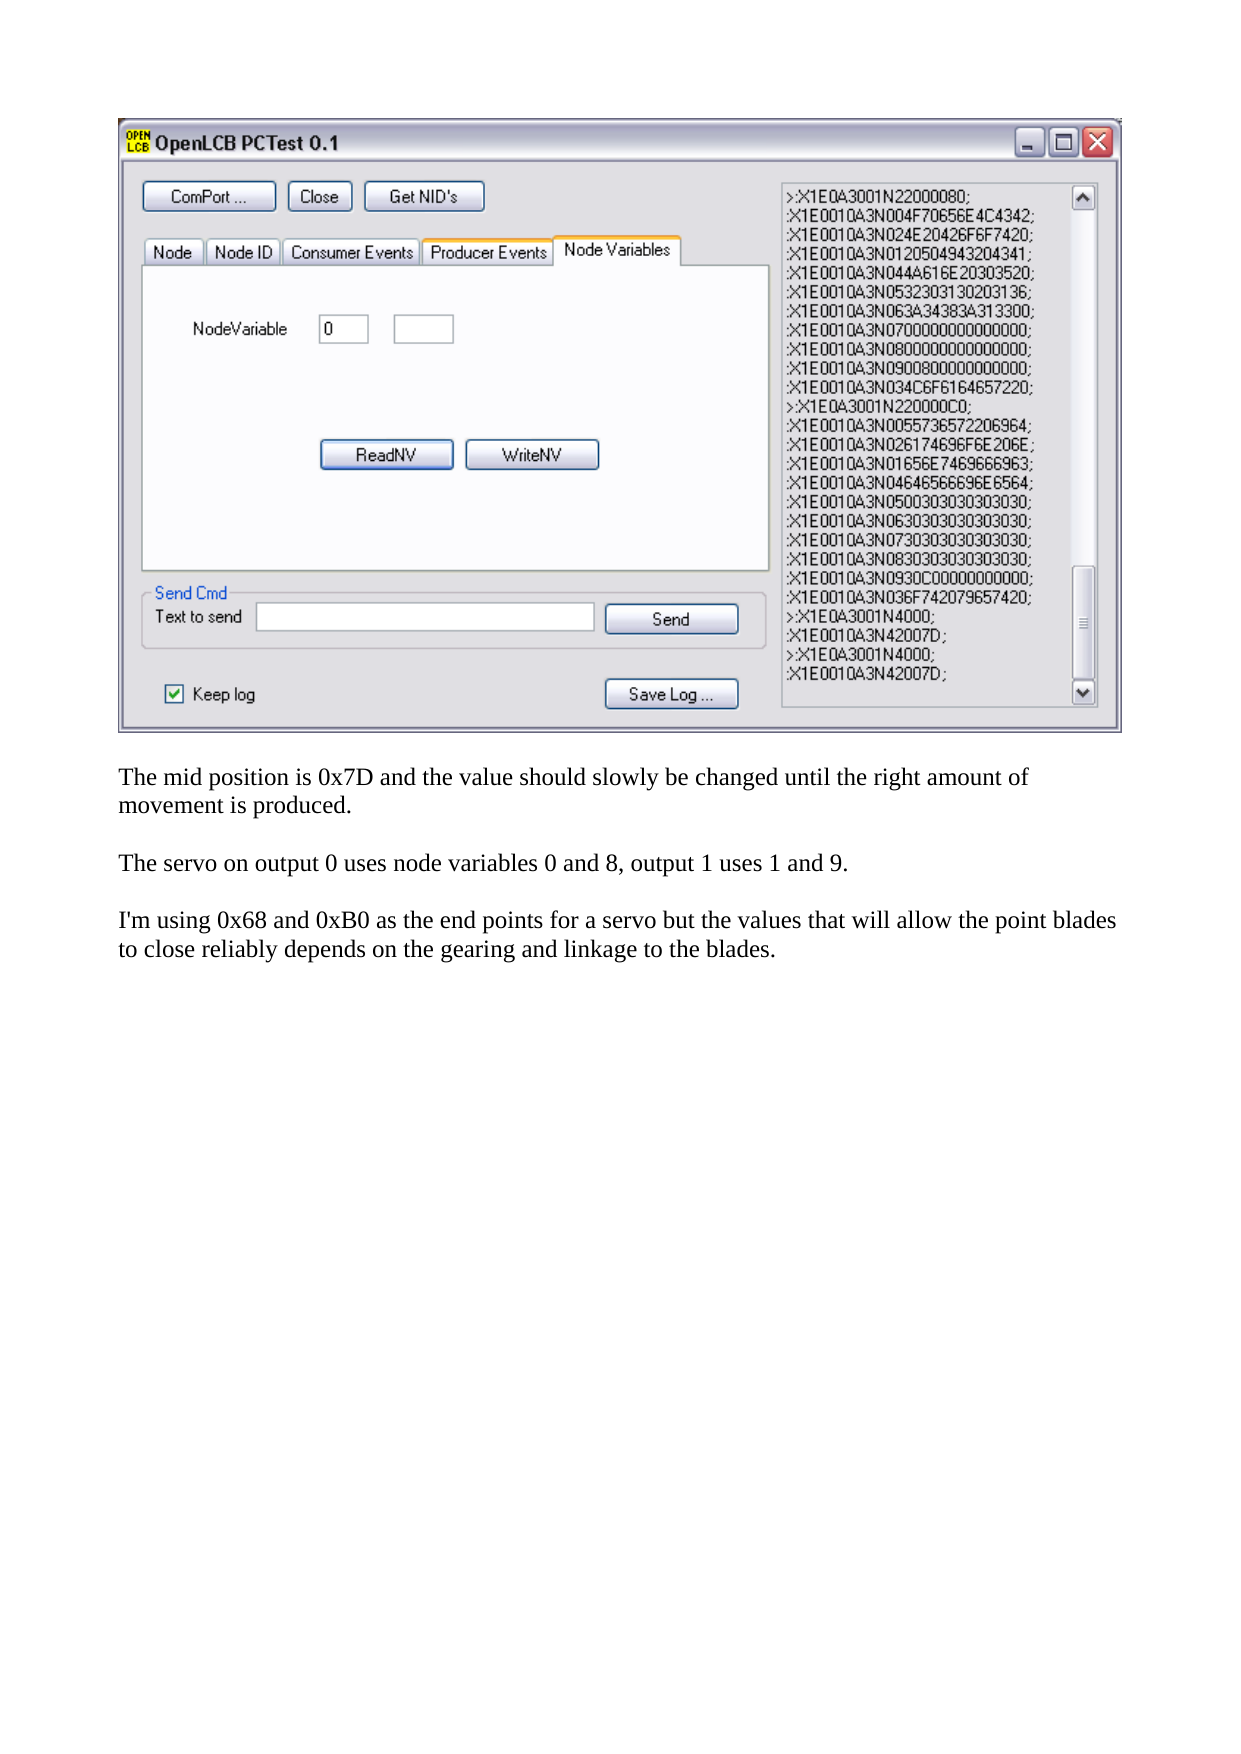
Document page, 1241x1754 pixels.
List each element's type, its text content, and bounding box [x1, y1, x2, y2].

text The mid position is 0x7D and the value should slowly be changed until the right amount of movement is produced. [118, 762, 1122, 819]
picture [118, 118, 1122, 733]
text I'm using 0x68 and 0xB0 as the end points for a servo but the values that will allow the point blades to close reliably depends on the gearing and linkage to the blades. [118, 906, 1122, 963]
text The servo on output 0 uses node variables 0 and 8, output 1 uses 1 and 9. [118, 848, 1122, 877]
